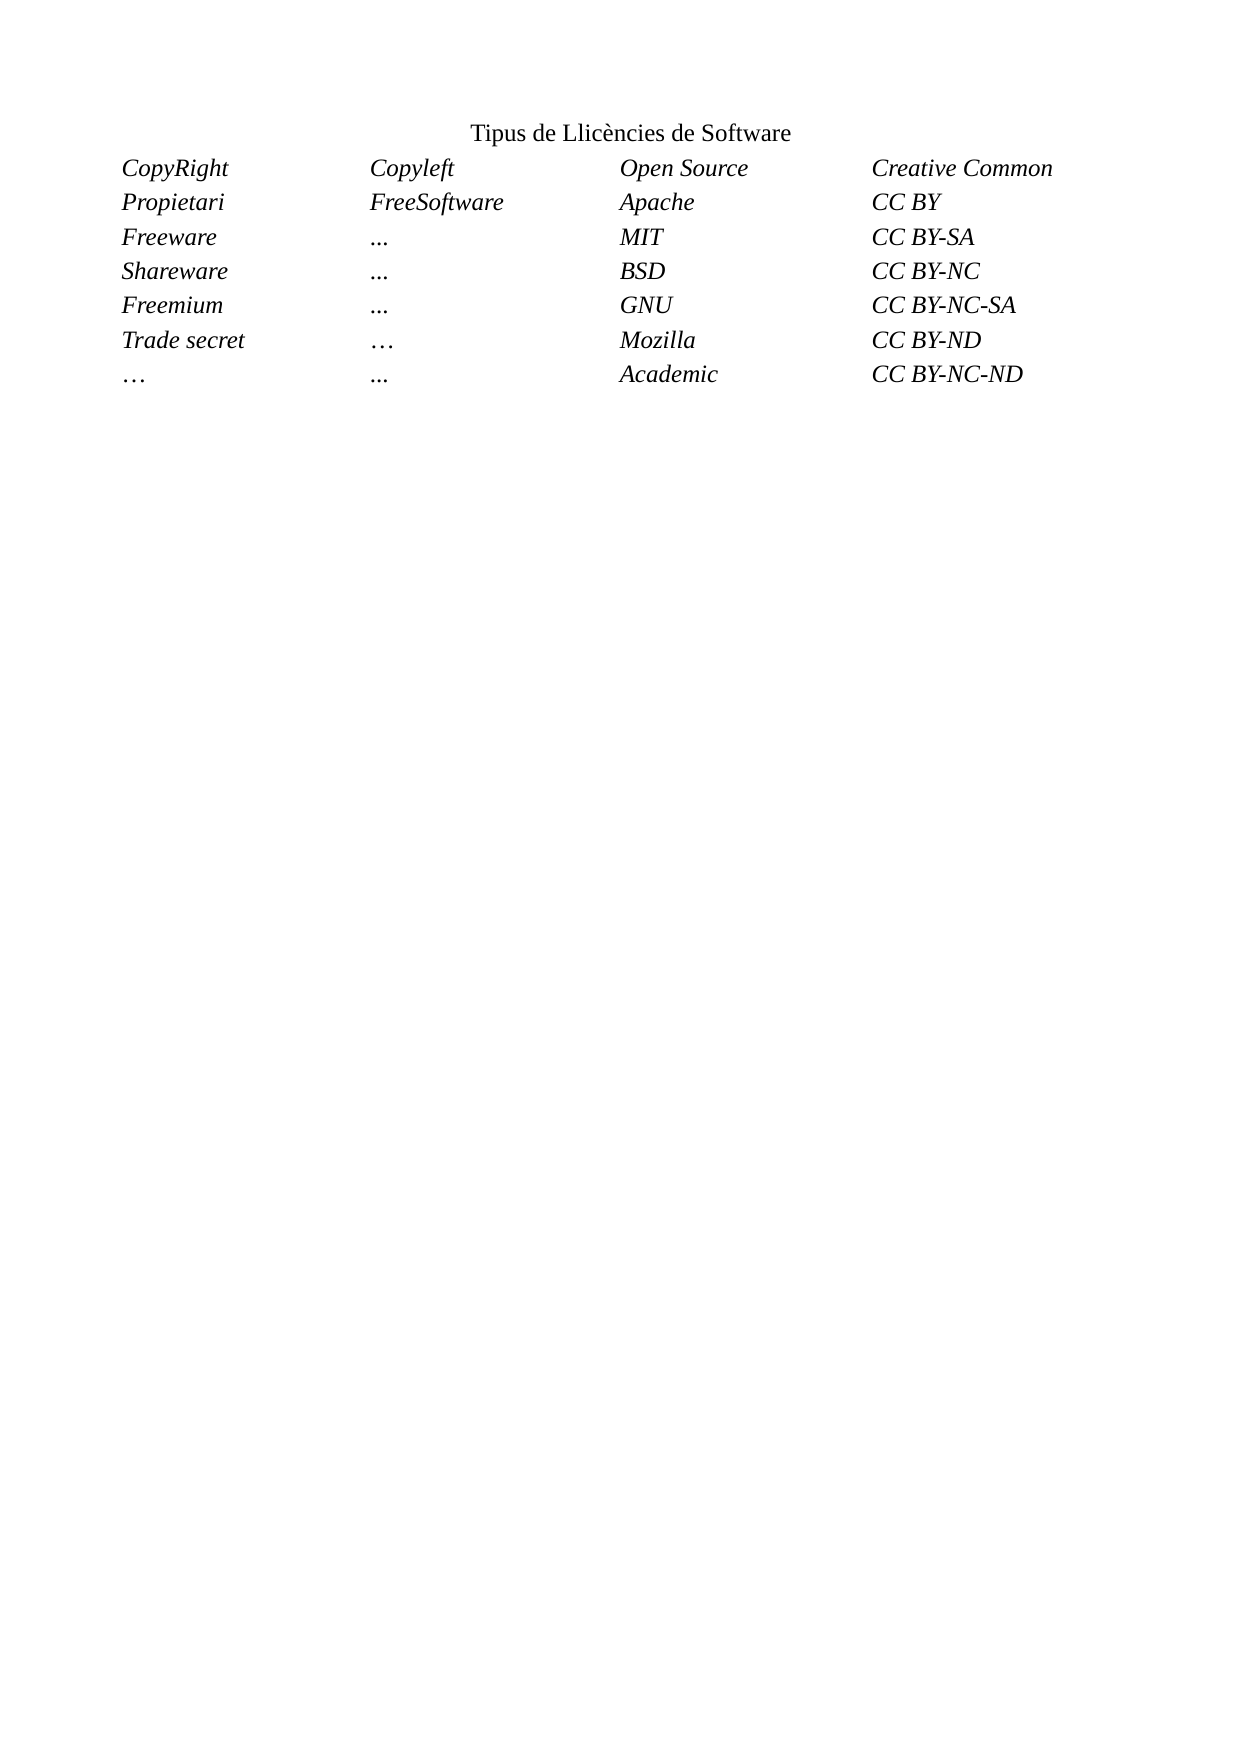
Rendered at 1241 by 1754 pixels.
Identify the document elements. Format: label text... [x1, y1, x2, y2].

table_cell Freeware [121, 222, 369, 256]
table_cell Freemium [121, 291, 369, 325]
table_cell GNU [620, 291, 871, 325]
table_cell CC BY-NC [871, 256, 1121, 291]
table_cell … [121, 360, 369, 394]
table_cell ... [370, 291, 619, 325]
table_cell CC BY [871, 187, 1121, 222]
table_cell CC BY-NC-SA [871, 291, 1121, 325]
table_header Tipus de Llicències de Software [121, 118, 1121, 153]
table_cell Academic [620, 360, 871, 394]
table_cell CC BY-ND [871, 325, 1121, 359]
table_cell Open Source [620, 153, 871, 187]
table_cell BSD [620, 256, 871, 291]
table_cell Propietari [121, 187, 369, 222]
table_cell FreeSoftware [370, 187, 619, 222]
table_cell CC BY-NC-ND [871, 360, 1121, 394]
table_cell … [370, 325, 619, 359]
table_cell Creative Common [871, 153, 1121, 187]
table_cell Apache [620, 187, 871, 222]
table_cell MIT [620, 222, 871, 256]
table_cell Mozilla [620, 325, 871, 359]
table_cell ... [370, 256, 619, 291]
table_cell ... [370, 360, 619, 394]
table_cell CopyRight [121, 153, 369, 187]
table_cell Shareware [121, 256, 369, 291]
table_cell Copyleft [370, 153, 619, 187]
table_cell CC BY-SA [871, 222, 1121, 256]
table_cell Trade secret [121, 325, 369, 359]
table_cell ... [370, 222, 619, 256]
